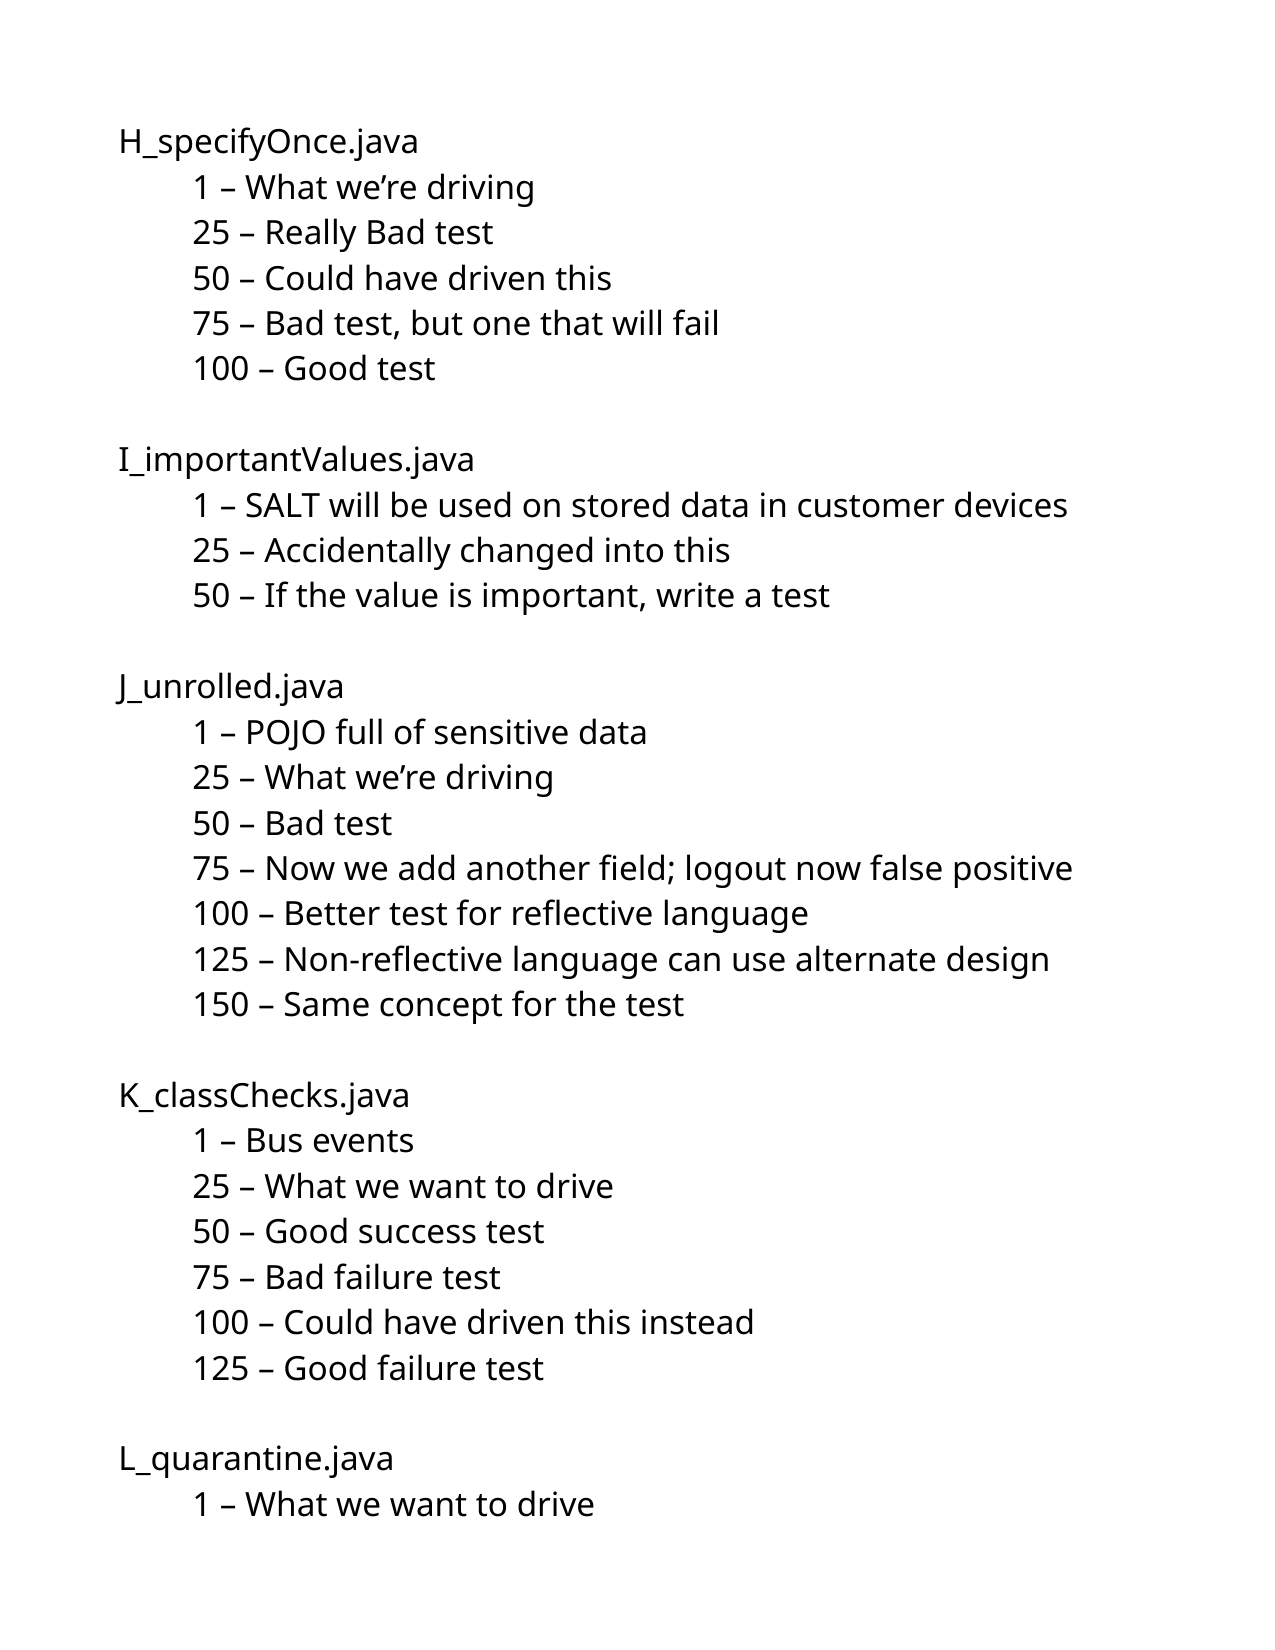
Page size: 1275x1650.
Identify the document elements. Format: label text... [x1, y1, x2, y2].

text H_specifyOnce.java [118, 118, 1157, 163]
text 75 – Bad failure test [118, 1253, 1157, 1299]
text 25 – Really Bad test [118, 209, 1157, 254]
text 100 – Better test for reflective language [118, 890, 1157, 936]
text K_classChecks.java [118, 1072, 1157, 1117]
text 50 – Could have driven this [118, 254, 1157, 300]
text 1 – SALT will be used on stored data in customer devices [118, 481, 1157, 527]
text 25 – What we want to drive [118, 1163, 1157, 1208]
text 1 – Bus events [118, 1117, 1157, 1163]
text I_importantValues.java [118, 436, 1157, 481]
text 75 – Now we add another field; logout now false positive [118, 845, 1157, 890]
text L_quarantine.java [118, 1435, 1157, 1481]
text 125 – Non-reflective language can use alternate design [118, 936, 1157, 981]
text 125 – Good failure test [118, 1344, 1157, 1390]
text 1 – What we want to drive [118, 1481, 1157, 1526]
text 50 – Bad test [118, 799, 1157, 845]
text 150 – Same concept for the test [118, 981, 1157, 1026]
text 50 – If the value is important, write a test [118, 572, 1157, 618]
text 25 – What we’re driving [118, 754, 1157, 799]
text 100 – Could have driven this instead [118, 1299, 1157, 1344]
text 50 – Good success test [118, 1208, 1157, 1253]
text 75 – Bad test, but one that will fail [118, 300, 1157, 345]
text 25 – Accidentally changed into this [118, 527, 1157, 572]
text 1 – POJO full of sensitive data [118, 708, 1157, 754]
text 1 – What we’re driving [118, 163, 1157, 209]
text 100 – Good test [118, 345, 1157, 391]
text J_unrolled.java [118, 663, 1157, 708]
